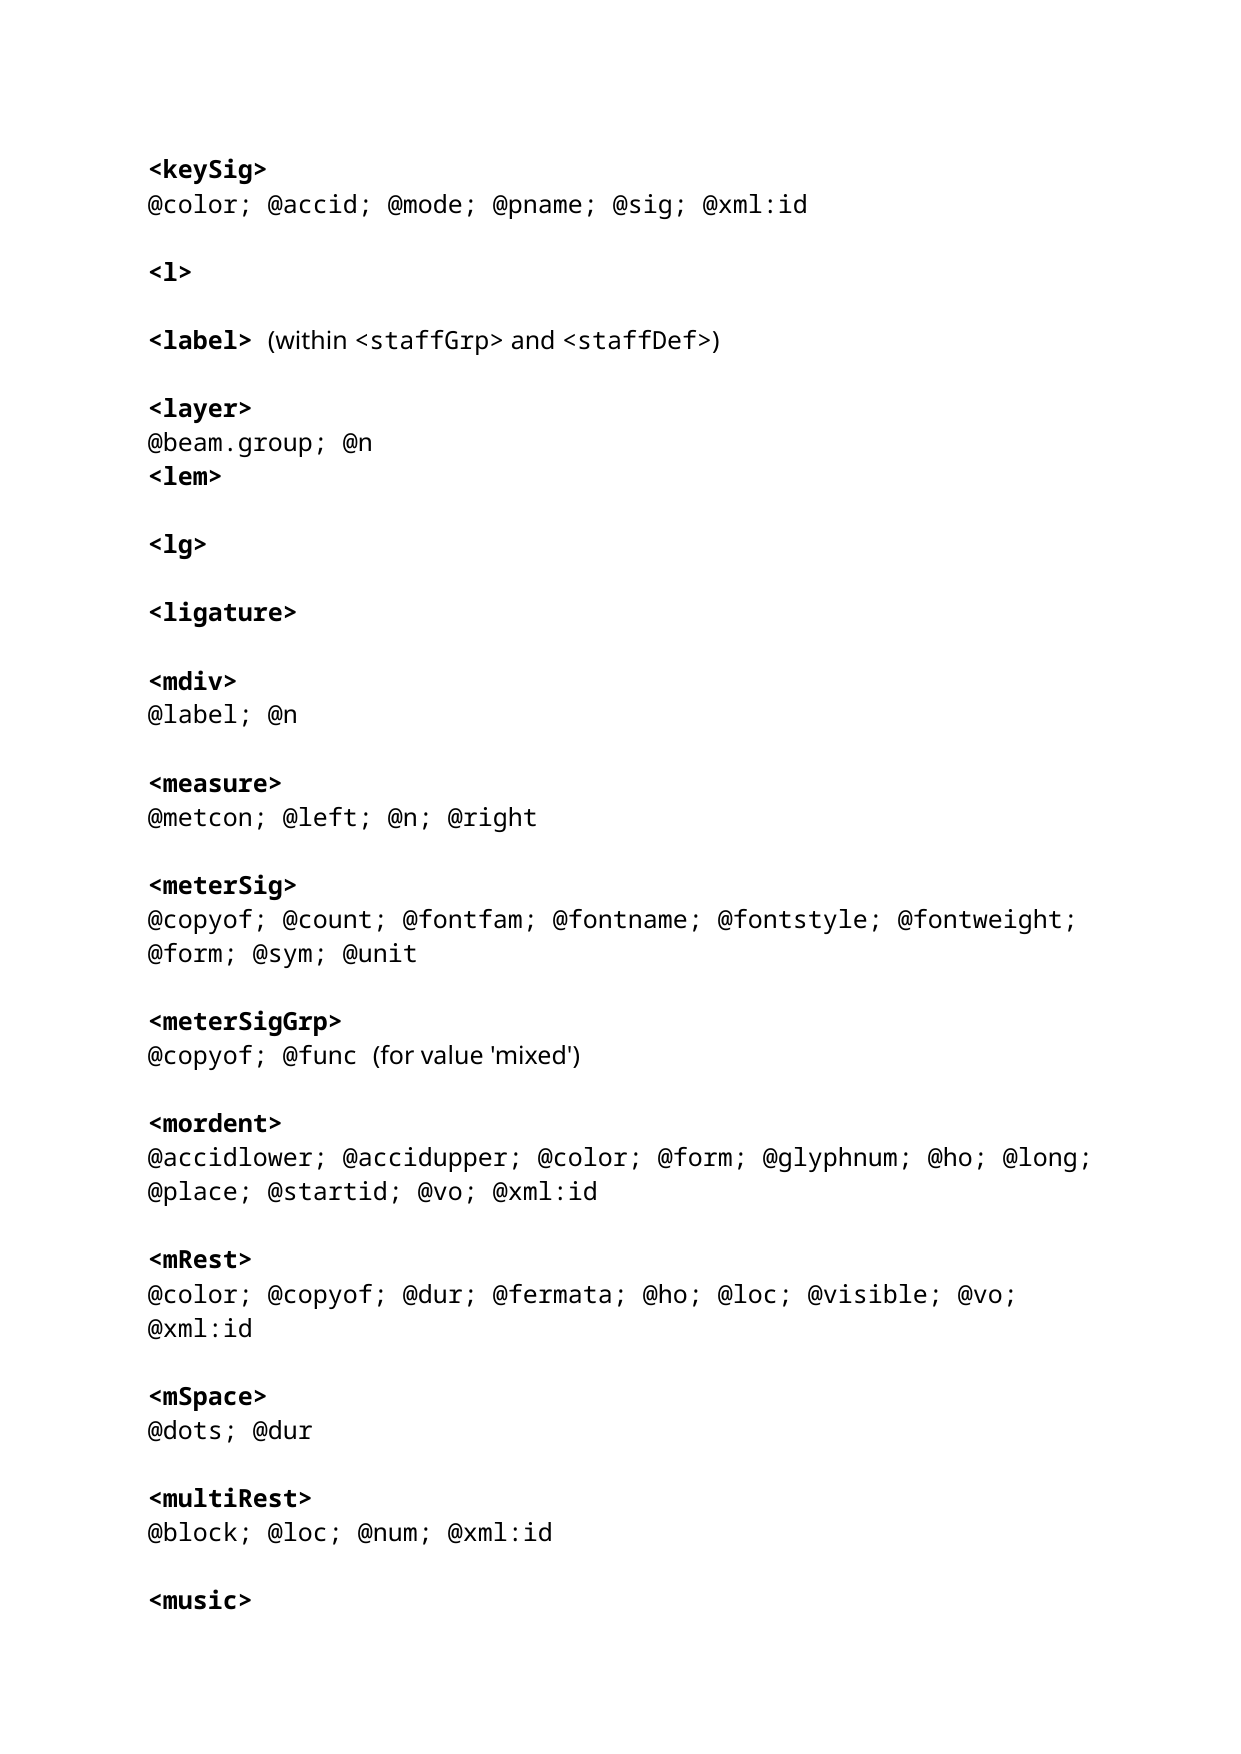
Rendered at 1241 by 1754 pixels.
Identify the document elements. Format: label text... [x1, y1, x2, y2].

text @metcon; @left; @n; @right [148, 799, 1093, 833]
text <mdiv> [148, 663, 1093, 697]
text @label; @n [148, 697, 1093, 731]
text <l> [148, 254, 1093, 288]
text <meterSig> [148, 867, 1093, 902]
text <lg> [148, 527, 1093, 561]
text <mRest> [148, 1242, 1093, 1276]
text <ligature> [148, 595, 1093, 629]
text <label> (within <staffGrp> and <staffDef>) [148, 322, 1093, 357]
text @dots; @dur [148, 1412, 1093, 1447]
text <music> [148, 1583, 1093, 1617]
text <lem> [148, 459, 1093, 493]
text <measure> [148, 765, 1093, 799]
text @copyof; @count; @fontfam; @fontname; @fontstyle; @fontweight; @form; @sym; @unit [148, 902, 1093, 970]
text <keySig> [148, 152, 1093, 186]
text @beam.group; @n [148, 425, 1093, 459]
text @color; @accid; @mode; @pname; @sig; @xml:id [148, 186, 1093, 220]
text <layer> [148, 391, 1093, 425]
text <meterSigGrp> [148, 1004, 1093, 1038]
text <mordent> [148, 1106, 1093, 1140]
text @block; @loc; @num; @xml:id [148, 1515, 1093, 1549]
text @color; @copyof; @dur; @fermata; @ho; @loc; @visible; @vo; @xml:id [148, 1276, 1093, 1344]
text @accidlower; @accidupper; @color; @form; @glyphnum; @ho; @long; @place; @startid; @vo; @xml:id [148, 1140, 1093, 1208]
text <multiRest> [148, 1481, 1093, 1515]
text @copyof; @func (for value 'mixed') [148, 1038, 1093, 1072]
text <mSpace> [148, 1378, 1093, 1412]
